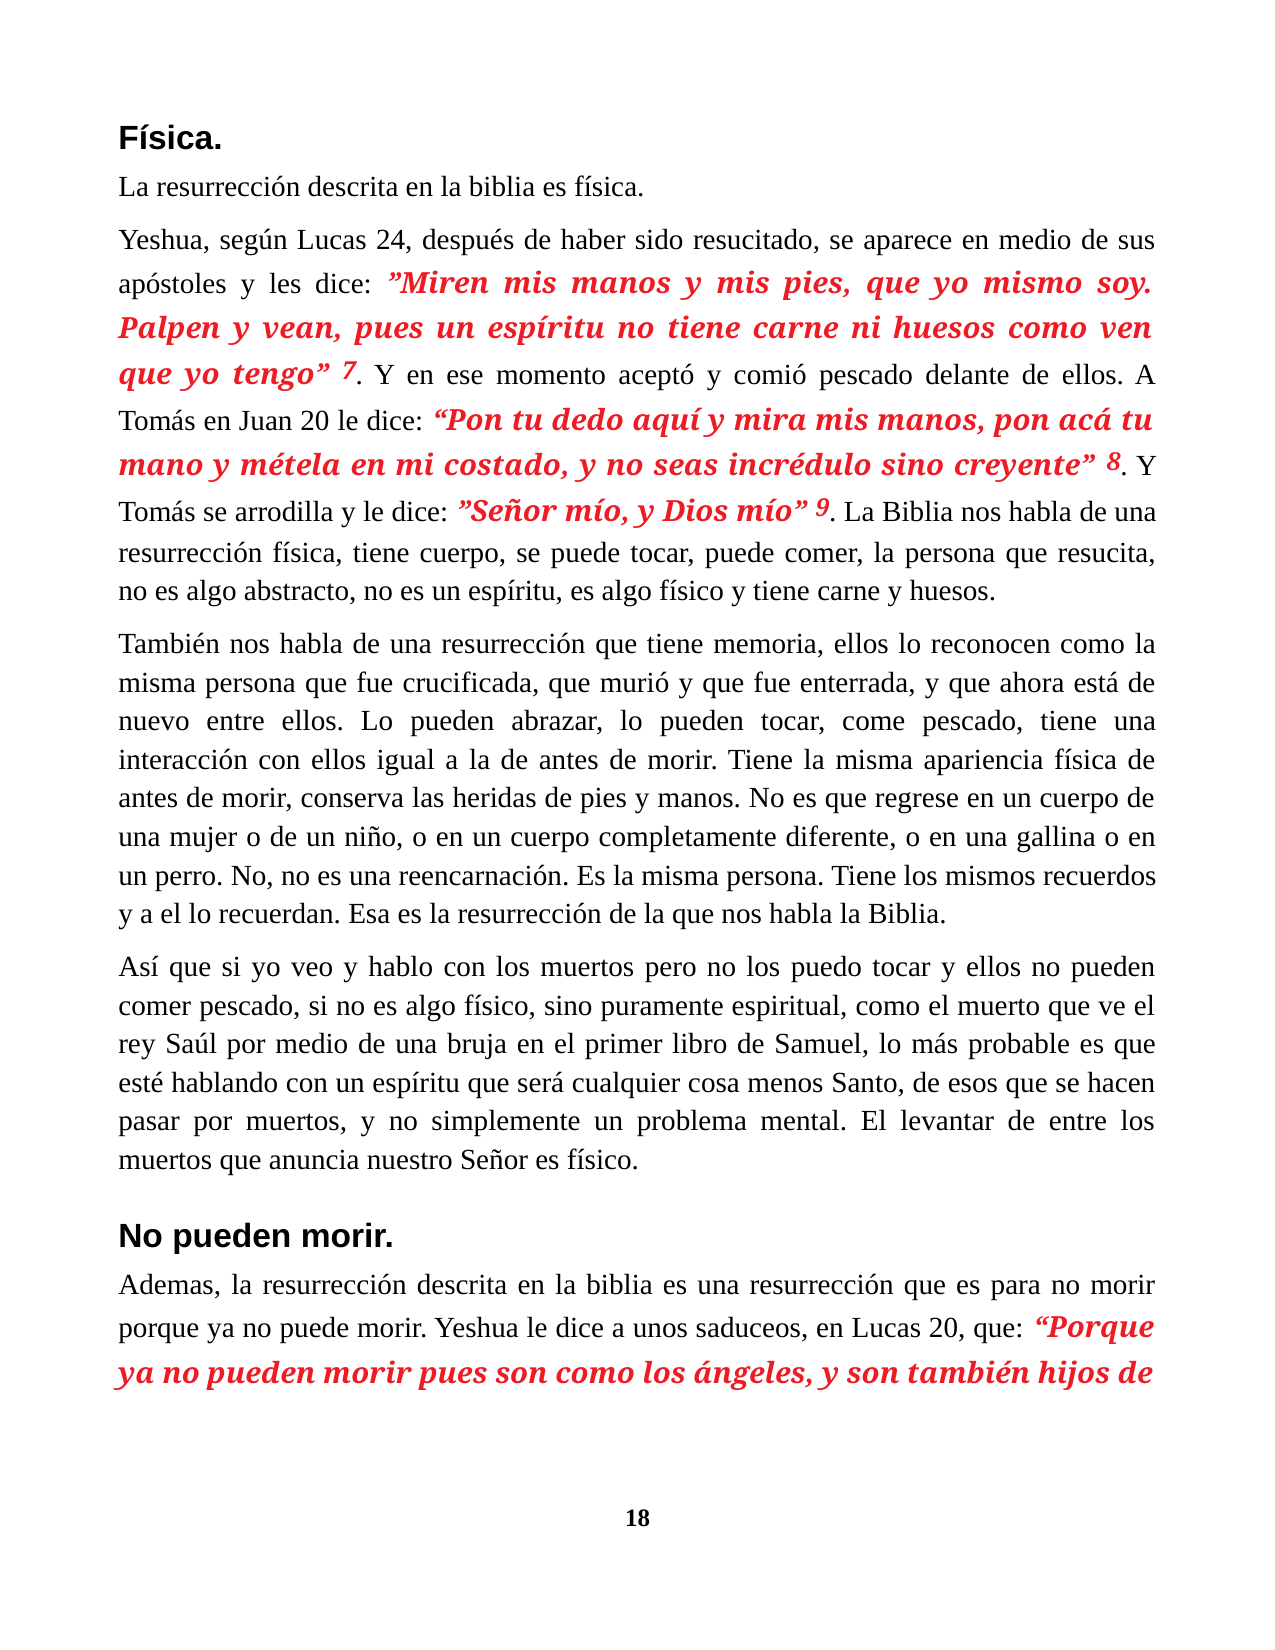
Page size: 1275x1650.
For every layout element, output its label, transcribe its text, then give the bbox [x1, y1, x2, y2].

text La resurrección descrita en la biblia es física. [118, 169, 1157, 203]
text Así que si yo veo y hablo con los muertos pero no los puedo tocar y ellos no pueden comer pescado, si no es algo físico, sino puramente espiritual, como el muerto que ve el rey Saúl por medio de una bruja en el primer libro de Samuel, lo más probable es que esté hablando con un espíritu que será cualquier cosa menos Santo, de esos que se hacen pasar por muertos, y no simplemente un problema mental. El levantar de entre los muertos que anuncia nuestro Señor es físico. [118, 949, 1157, 1176]
subtitle Física. [118, 118, 1157, 157]
text Ademas, la resurrección descrita en la biblia es una resurrección que es para no morir porque ya no puede morir. Yeshua le dice a unos saduceos, en Lucas 20, que: “Porque ya no pueden morir pues son como los ángeles, y son también hijos de [118, 1267, 1157, 1392]
text También nos habla de una resurrección que tiene memoria, ellos lo reconocen como la misma persona que fue crucificada, que murió y que fue enterrada, y que ahora está de nuevo entre ellos. Lo pueden abrazar, lo pueden tocar, come pescado, tiene una interacción con ellos igual a la de antes de morir. Tiene la misma apariencia física de antes de morir, conserva las heridas de pies y manos. No es que regrese en un cuerpo de una mujer o de un niño, o en un cuerpo completamente diferente, o en una gallina o en un perro. No, no es una reencarnación. Es la misma persona. Tiene los mismos recuerdos y a el lo recuerdan. Esa es la resurrección de la que nos habla la Biblia. [118, 626, 1157, 930]
text Yeshua, según Lucas 24, después de haber sido resucitado, se aparece en medio de sus apóstoles y les dice: ”Miren mis manos y mis pies, que yo mismo soy. Palpen y vean, pues un espíritu no tiene carne ni huesos como ven que yo tengo” . Y en ese momento aceptó y comió pescado delante de ellos. A Tomás en Juan 20 le dice: “Pon tu dedo aquí y mira mis manos, pon acá tu mano y métela en mi costado, y no seas incrédulo sino creyente” . Y Tomás se arrodilla y le dice: ”Señor mío, y Dios mío” . La Biblia nos habla de una resurrección física, tiene cuerpo, se puede tocar, puede comer, la persona que resucita, no es algo abstracto, no es un espíritu, es algo físico y tiene carne y huesos. [118, 222, 1157, 607]
subtitle No pueden morir. [118, 1216, 1157, 1254]
